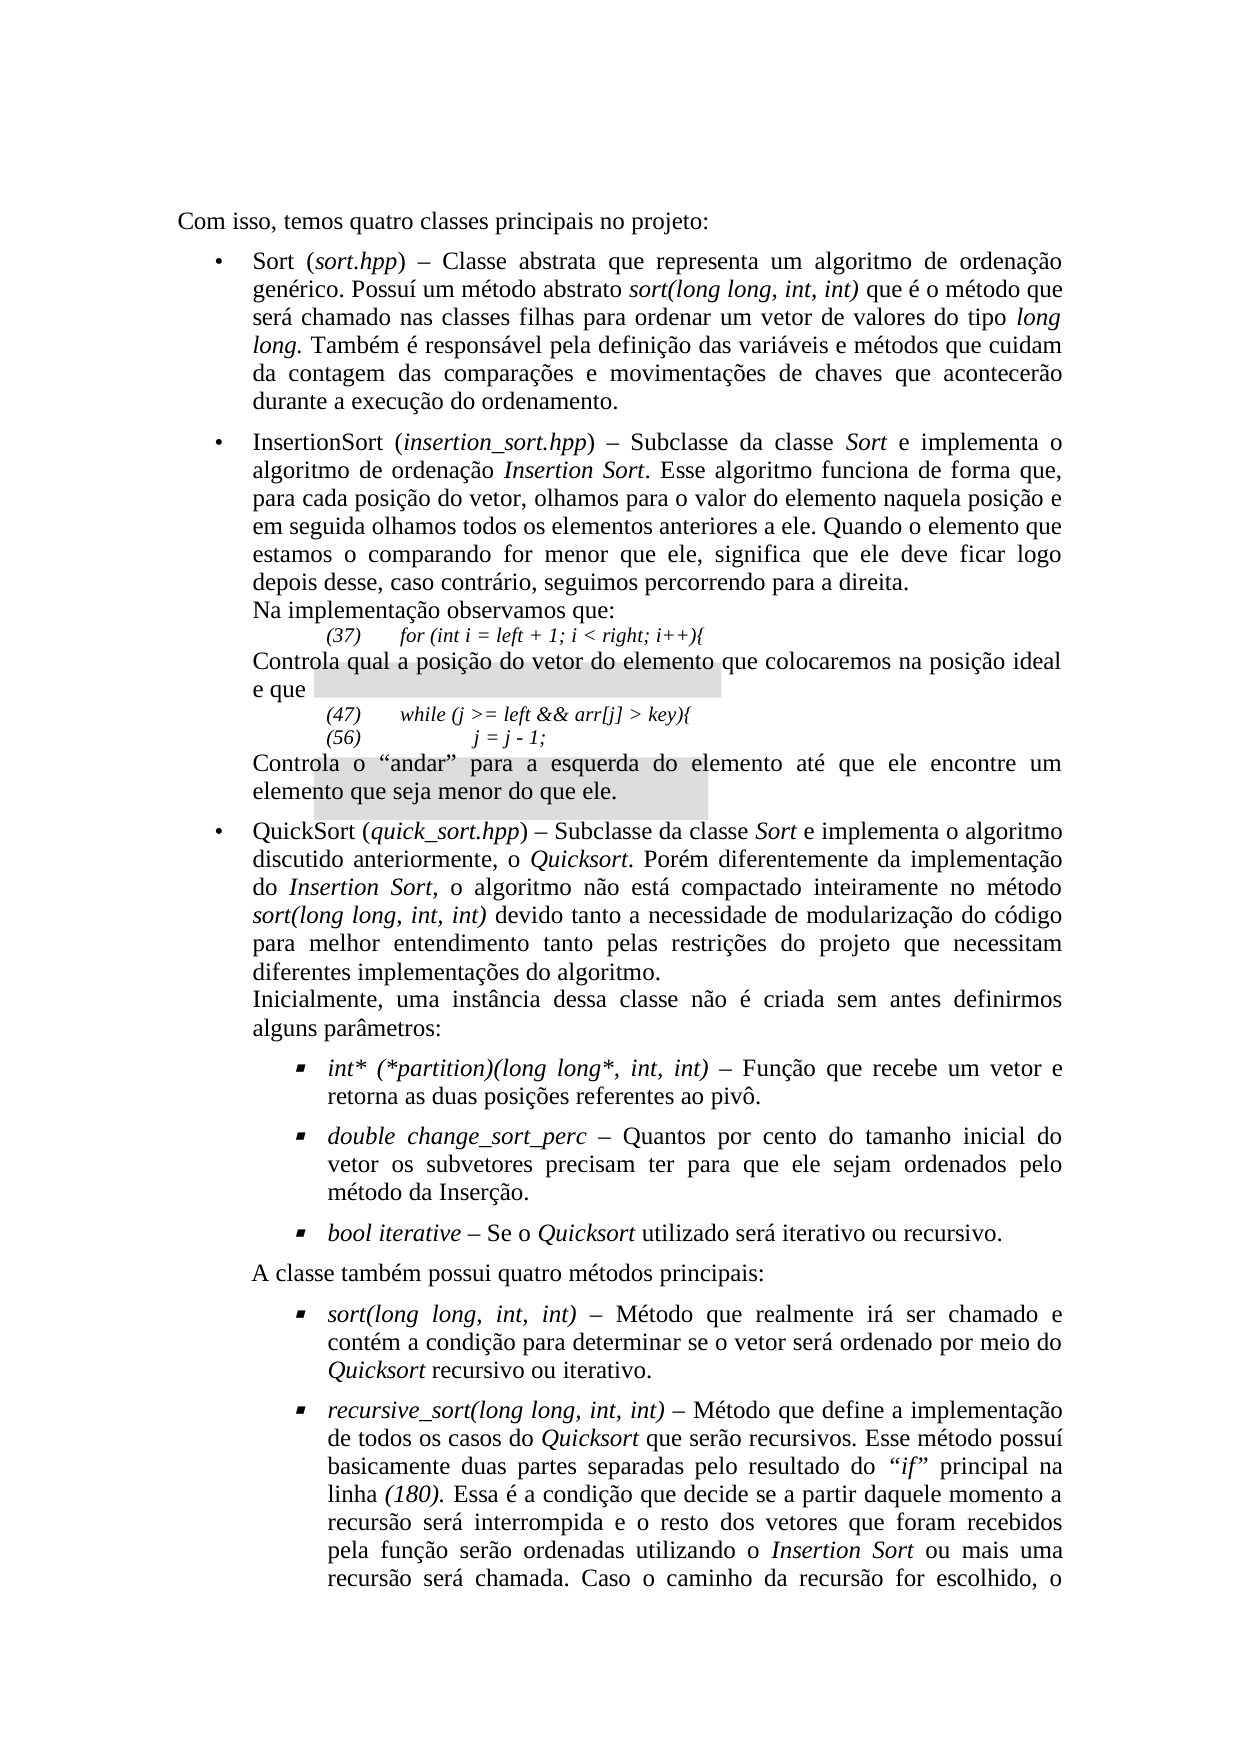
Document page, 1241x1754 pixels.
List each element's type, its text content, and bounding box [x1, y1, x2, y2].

list int* (*partition)(long long*, int, int) – Função que recebe um vetor e retorna as duas posições referentes ao pivô. [290, 1054, 1063, 1110]
list sort(long long, int, int) – Método que realmente irá ser chamado e contém a condição para determinar se o vetor será ordenado por meio do Quicksort recursivo ou iterativo. [290, 1299, 1063, 1384]
list bool iterative – Se o Quicksort utilizado será iterativo ou recursivo. [290, 1219, 1063, 1247]
list Sort (sort.hpp) – Classe abstrata que representa um algoritmo de ordenação genérico. Possuí um método abstrato sort(long long, int, int) que é o método que será chamado nas classes filhas para ordenar um vetor de valores do tipo long long. Também é responsável pela definição das variáveis e métodos que cuidam da contagem das comparações e movimentações de chaves que acontecerão durante a execução do ordenamento. [215, 247, 1063, 415]
list double change_sort_perc – Quantos por cento do tamanho inicial do vetor os subvetores precisam ter para que ele sejam ordenados pelo método da Inserção. [290, 1122, 1063, 1206]
list recursive_sort(long long, int, int) – Método que define a implementação de todos os casos do Quicksort que serão recursivos. Esse método possuí basicamente duas partes separadas pelo resultado do “if” principal na linha (180). Essa é a condição que decide se a partir daquele momento a recursão será interrompida e o resto dos vetores que foram recebidos pela função serão ordenadas utilizando o Insertion Sort ou mais uma recursão será chamada. Caso o caminho da recursão for escolhido, o [290, 1396, 1063, 1592]
list InsertionSort (insertion_sort.hpp) – Subclasse da classe Sort e implementa o algoritmo de ordenação Insertion Sort. Esse algoritmo funciona de forma que, para cada posição do vetor, olhamos para o valor do elemento naquela posição e em seguida olhamos todos os elementos anteriores a ele. Quando o elemento que estamos o comparando for menor que ele, significa que ele deve ficar logo depois desse, caso contrário, seguimos percorrendo para a direita. Na implementação observamos que: (37) for (int i = left + 1; i < right; i++){ Controla qual a posição do vetor do elemento que colocaremos na posição ideal e que (47) while (j >= left && arr[j] > key){ (56) j = j - 1; Controla o “andar” para a esquerda do elemento até que ele encontre um elemento que seja menor do que ele. [215, 428, 1063, 805]
list A classe também possui quatro métodos principais: [177, 1259, 1063, 1287]
list QuickSort (quick_sort.hpp) – Subclasse da classe Sort e implementa o algoritmo discutido anteriormente, o Quicksort. Porém diferentemente da implementação do Insertion Sort, o algoritmo não está compactado inteiramente no método sort(long long, int, int) devido tanto a necessidade de modularização do código para melhor entendimento tanto pelas restrições do projeto que necessitam diferentes implementações do algoritmo. Inicialmente, uma instância dessa classe não é criada sem antes definirmos alguns parâmetros: [215, 817, 1063, 1041]
text Com isso, temos quatro classes principais no projeto: [177, 207, 1063, 235]
